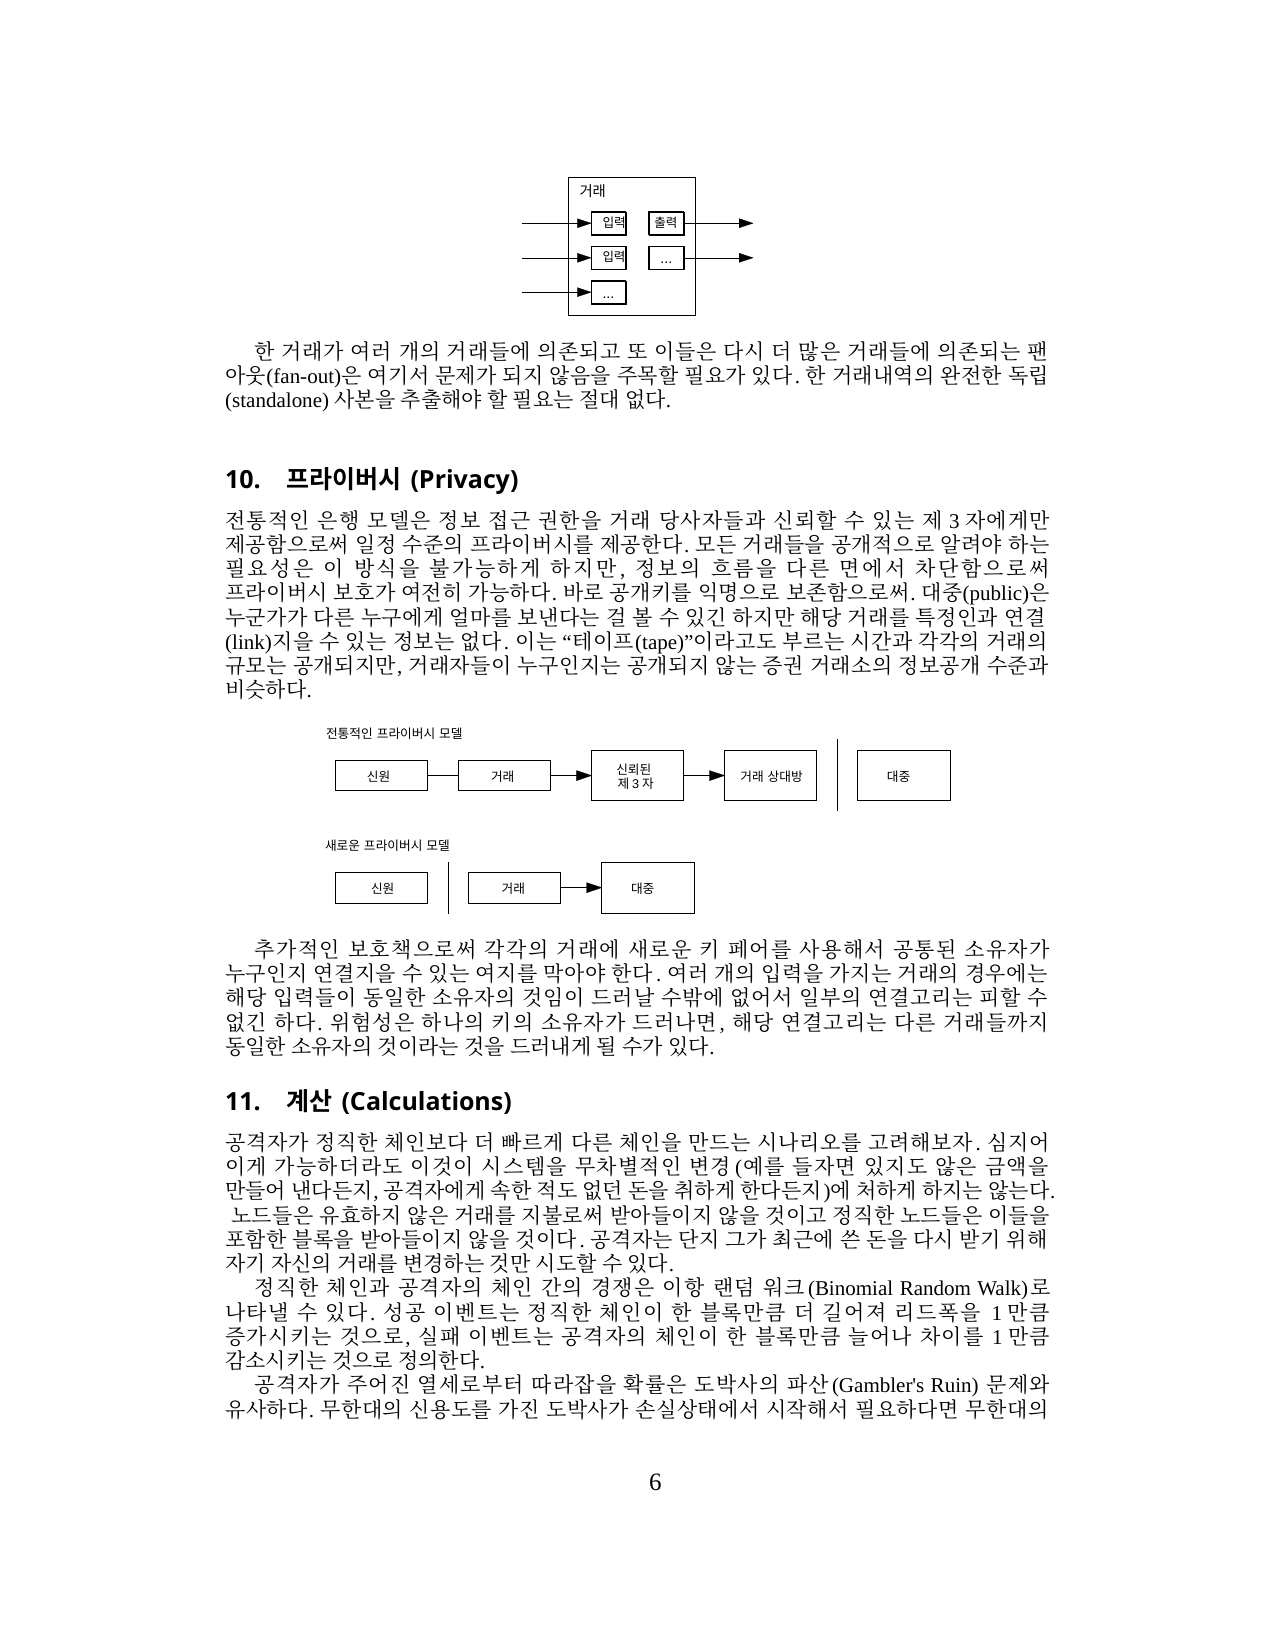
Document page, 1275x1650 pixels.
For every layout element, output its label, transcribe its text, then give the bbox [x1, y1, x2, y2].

text 공격자가 주어진 열세로부터 따라잡을 확률은 도박사의 파산(Gambler's Ruin) 문제와 유사하다. 무한대의 신용도를 가진 도박사가 손실상태에서 시작해서 필요하다면 무한대의 [225, 1373, 1050, 1422]
text 정직한 체인과 공격자의 체인 간의 경쟁은 이항 랜덤 워크(Binomial Random Walk)로 나타낼 수 있다. 성공 이벤트는 정직한 체인이 한 블록만큼 더 길어져 리드폭을 1만큼 증가시키는 것으로, 실패 이벤트는 공격자의 체인이 한 블록만큼 늘어나 차이를 1만큼 감소시키는 것으로 정의한다. [225, 1276, 1050, 1373]
text 전통적인 은행 모델은 정보 접근 권한을 거래 당사자들과 신뢰할 수 있는 제3자에게만 제공함으로써 일정 수준의 프라이버시를 제공한다. 모든 거래들을 공개적으로 알려야 하는 필요성은 이 방식을 불가능하게 하지만, 정보의 흐름을 다른 면에서 차단함으로써 프라이버시 보호가 여전히 가능하다. 바로 공개키를 익명으로 보존함으로써. 대중(public)은 누군가가 다른 누구에게 얼마를 보낸다는 걸 볼 수 있긴 하지만 해당 거래를 특정인과 연결(link)지을 수 있는 정보는 없다. 이는 “테이프(tape)”이라고도 부르는 시간과 각각의 거래의 규모는 공개되지만, 거래자들이 누구인지는 공개되지 않는 증권 거래소의 정보공개 수준과 비슷하다. [225, 508, 1050, 702]
text 공격자가 정직한 체인보다 더 빠르게 다른 체인을 만드는 시나리오를 고려해보자. 심지어 이게 가능하더라도 이것이 시스템을 무차별적인 변경(예를 들자면 있지도 않은 금액을 만들어 낸다든지, 공격자에게 속한 적도 없던 돈을 취하게 한다든지)에 처하게 하지는 않는다. 노드들은 유효하지 않은 거래를 지불로써 받아들이지 않을 것이고 정직한 노드들은 이들을 포함한 블록을 받아들이지 않을 것이다. 공격자는 단지 그가 최근에 쓴 돈을 다시 받기 위해 자기 자신의 거래를 변경하는 것만 시도할 수 있다. [225, 1131, 1050, 1276]
text 추가적인 보호책으로써 각각의 거래에 새로운 키 페어를 사용해서 공통된 소유자가 누구인지 연결지을 수 있는 여지를 막아야 한다. 여러 개의 입력을 가지는 거래의 경우에는 해당 입력들이 동일한 소유자의 것임이 드러날 수밖에 없어서 일부의 연결고리는 피할 수 없긴 하다. 위험성은 하나의 키의 소유자가 드러나면, 해당 연결고리는 다른 거래들까지 동일한 소유자의 것이라는 것을 드러내게 될 수가 있다. [225, 938, 1050, 1059]
subtitle 11. 계산 (Calculations) [225, 1084, 1050, 1118]
text 한 거래가 여러 개의 거래들에 의존되고 또 이들은 다시 더 많은 거래들에 의존되는 팬 아웃(fan-out)은 여기서 문제가 되지 않음을 주목할 필요가 있다. 한 거래내역의 완전한 독립(standalone) 사본을 추출해야 할 필요는 절대 없다. [225, 340, 1050, 412]
subtitle 10. 프라이버시 (Privacy) [225, 462, 1050, 496]
